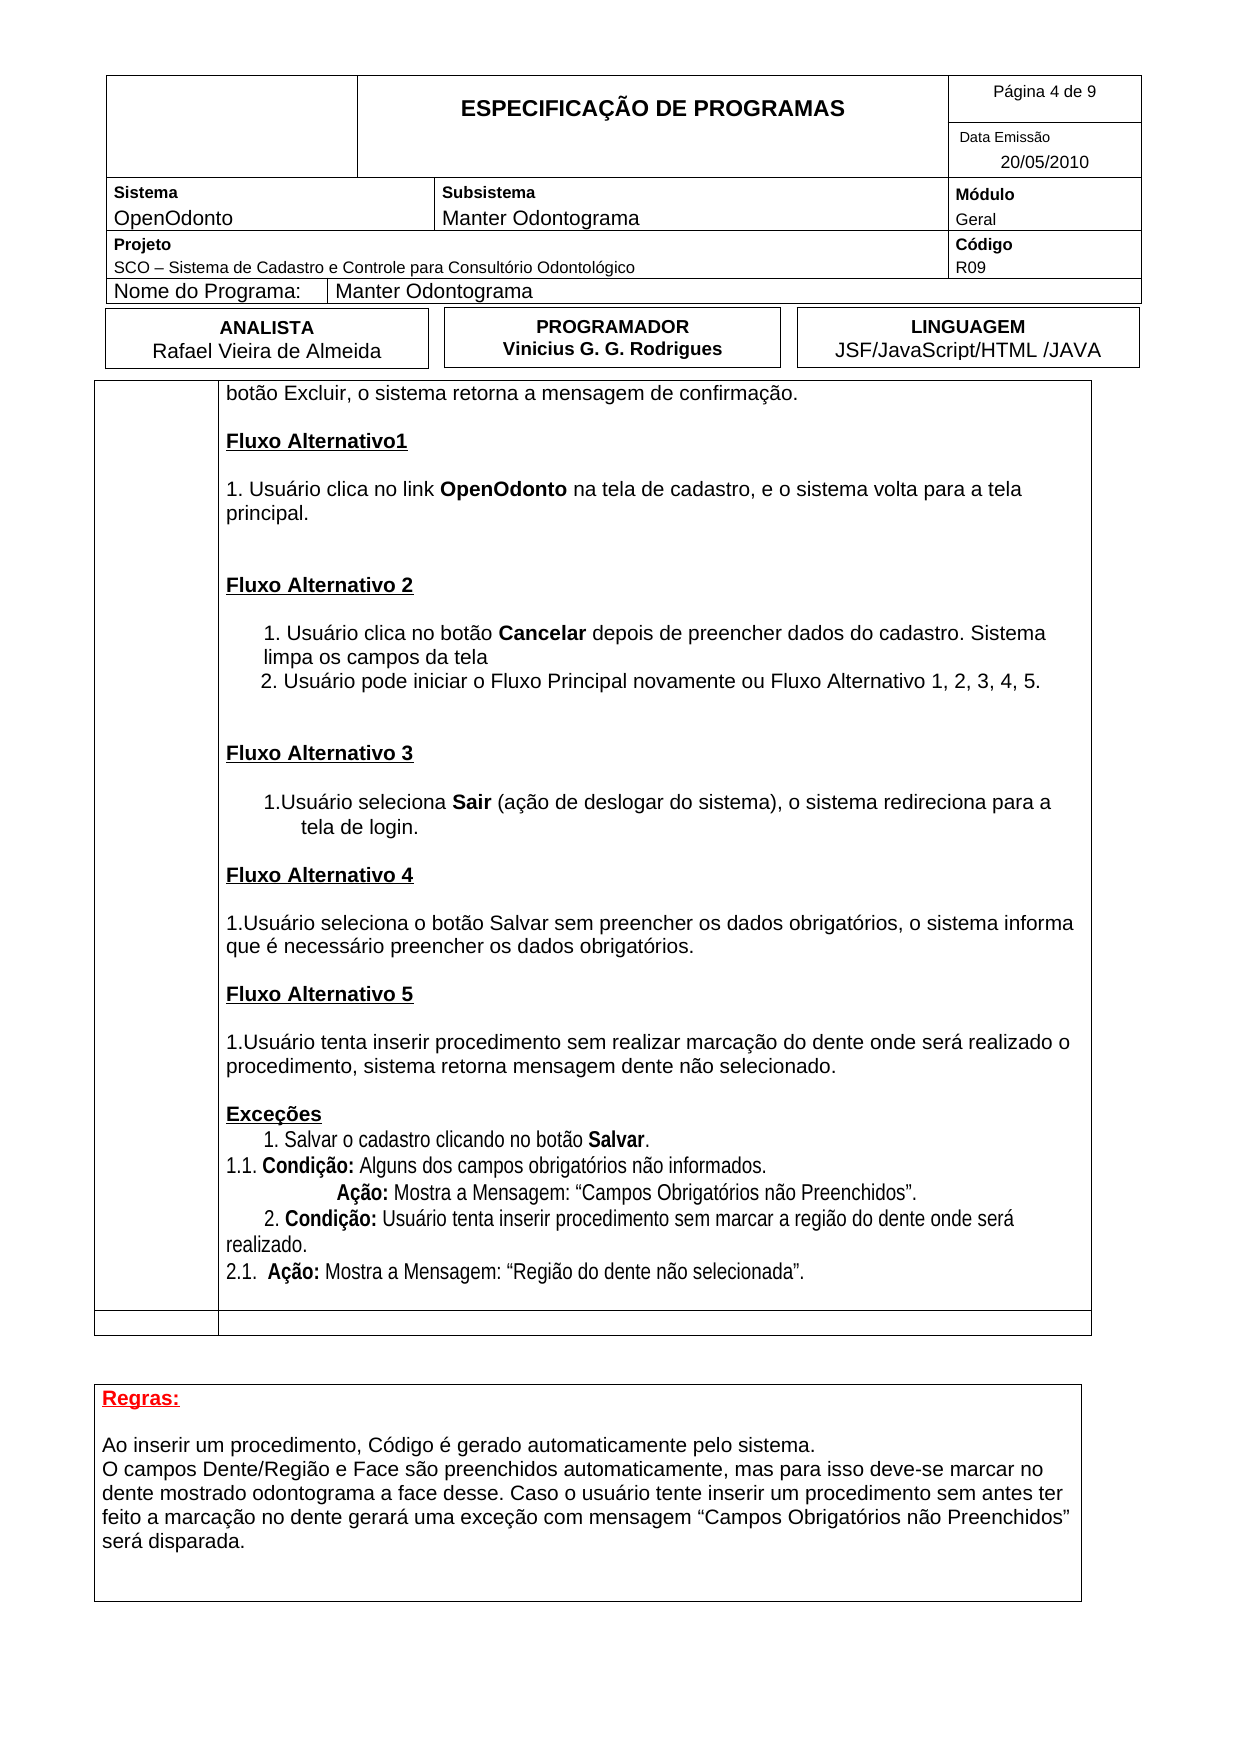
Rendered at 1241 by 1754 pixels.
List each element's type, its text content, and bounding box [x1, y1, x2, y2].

table_cell [95, 1311, 218, 1335]
table_header [95, 381, 218, 1310]
table_cell [219, 1311, 1091, 1335]
table_header botão Excluir, o sistema retorna a mensagem de confirmação. Fluxo Alternativo1 1. Usuário clica no link OpenOdonto na tela de cadastro, e o sistema volta para a tela principal. Fluxo Alternativo 2 1. Usuário clica no botão Cancelar depois de preencher dados do cadastro. Sistema limpa os campos da tela 2. Usuário pode iniciar o Fluxo Principal novamente ou Fluxo Alternativo 1, 2, 3, 4, 5. Fluxo Alternativo 3 Usuário seleciona Sair (ação de deslogar do sistema), o sistema redireciona para a tela de login. Fluxo Alternativo 4 Usuário seleciona o botão Salvar sem preencher os dados obrigatórios, o sistema informa que é necessário preencher os dados obrigatórios. Fluxo Alternativo 5 Usuário tenta inserir procedimento sem realizar marcação do dente onde será realizado o procedimento, sistema retorna mensagem dente não selecionado. Exceções 1. Salvar o cadastro clicando no botão Salvar. 1.1. Condição: Alguns dos campos obrigatórios não informados. Ação: Mostra a Mensagem: “Campos Obrigatórios não Preenchidos”. 2. Condição: Usuário tenta inserir procedimento sem marcar a região do dente onde será realizado. 2.1. Ação: Mostra a Mensagem: “Região do dente não selecionada”. [219, 381, 1091, 1310]
table_header Regras: Ao inserir um procedimento, Código é gerado automaticamente pelo sistema. O campos Dente/Região e Face são preenchidos automaticamente, mas para isso deve-se marcar no dente mostrado odontograma a face desse. Caso o usuário tente inserir um procedimento sem antes ter feito a marcação no dente gerará uma exceção com mensagem “Campos Obrigatórios não Preenchidos” será disparada. [95, 1385, 1081, 1601]
